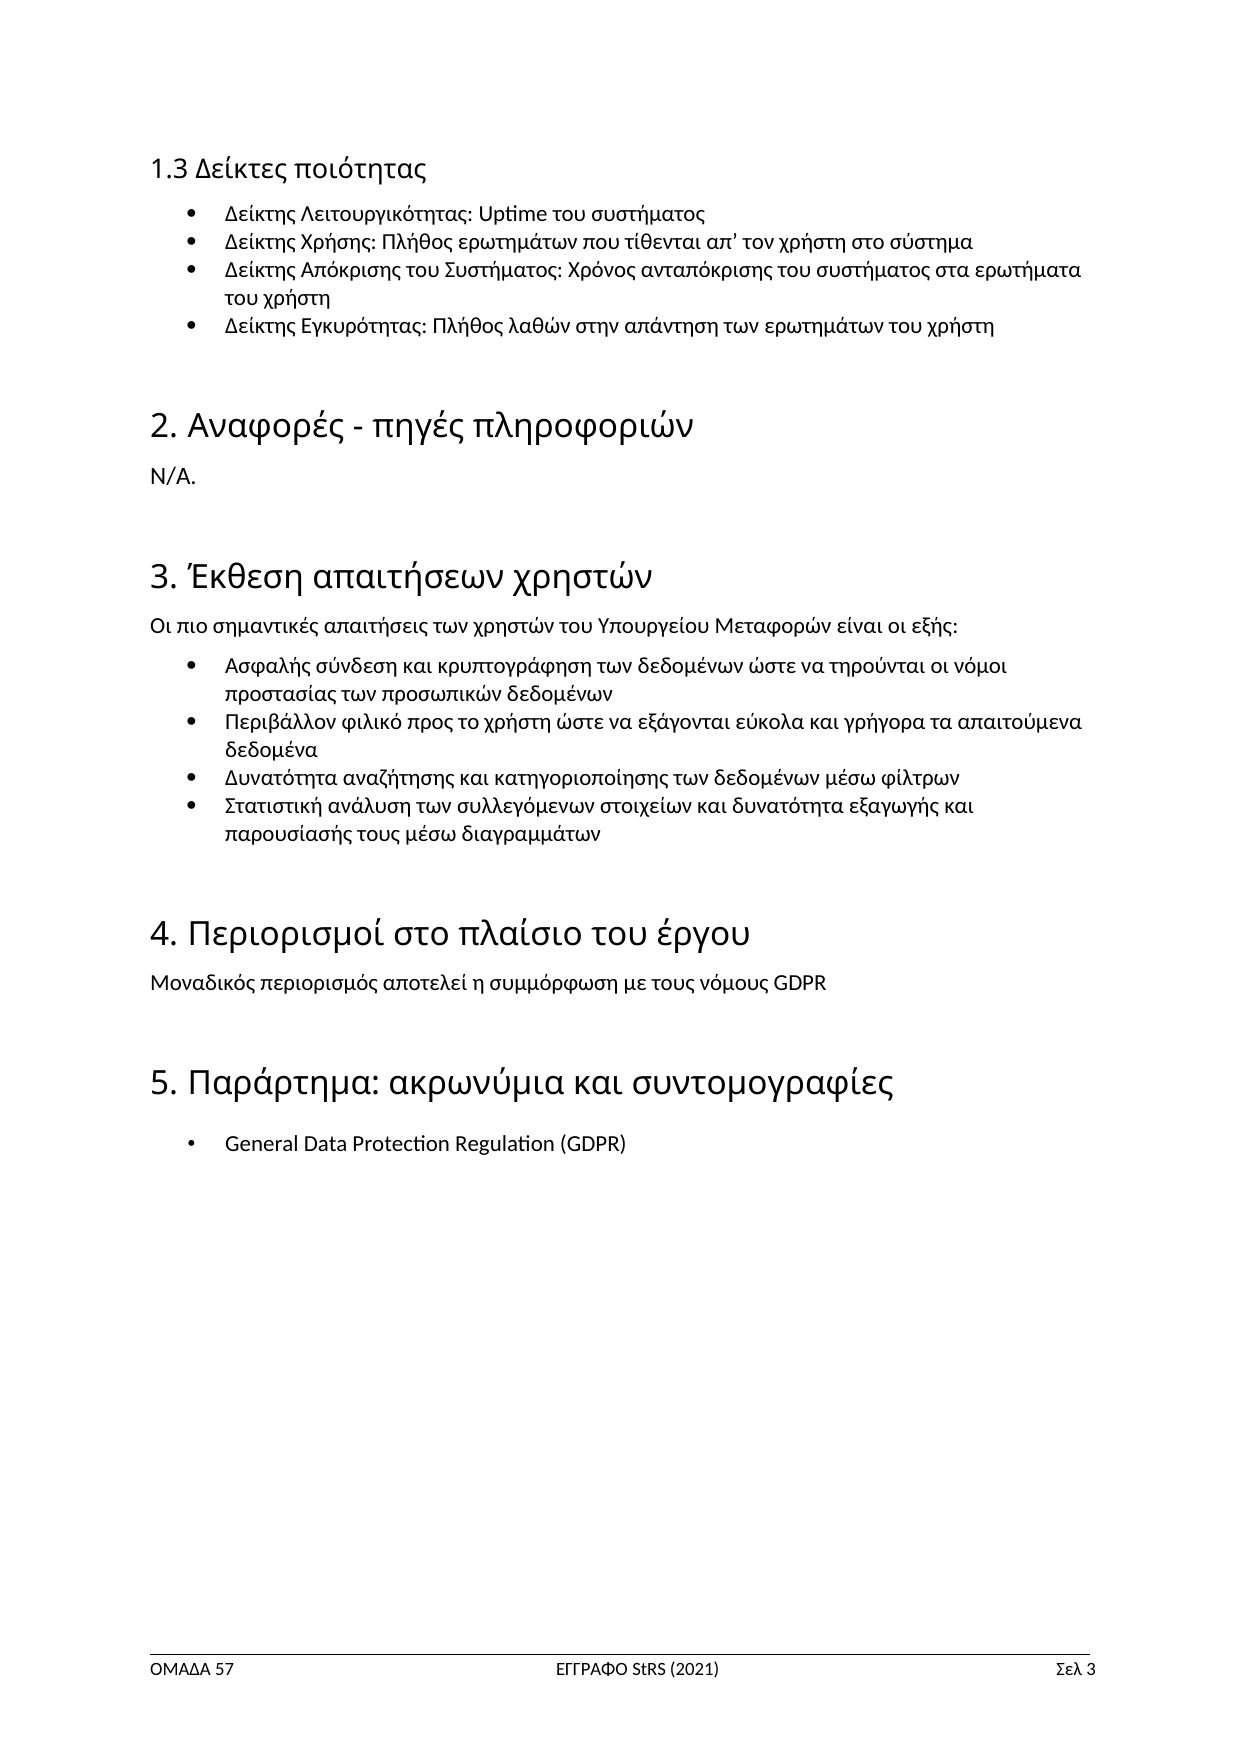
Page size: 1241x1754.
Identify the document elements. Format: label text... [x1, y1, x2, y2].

text Οι πιο σημαντικές απαιτήσεις των χρηστών του Υπουργείου Μεταφορών είναι οι εξής: [150, 611, 1090, 639]
list Περιβάλλον φιλικό προς το χρήστη ώστε να εξάγονται εύκολα και γρήγορα τα απαιτούμενα δεδομένα [187, 707, 1090, 763]
list Δείκτης Λειτουργικότητας: Uptime του συστήματος [187, 199, 1090, 227]
list Στατιστική ανάλυση των συλλεγόμενων στοιχείων και δυνατότητα εξαγωγής και παρουσίασής τους μέσω διαγραμμάτων [187, 791, 1090, 847]
list Δείκτης Εγκυρότητας: Πλήθος λαθών στην απάντηση των ερωτημάτων του χρήστη [187, 311, 1090, 339]
text N/A. [150, 460, 1090, 490]
list Δείκτης Απόκρισης του Συστήματος: Χρόνος ανταπόκρισης του συστήματος στα ερωτήματα του χρήστη [187, 255, 1090, 311]
list Δυνατότητα αναζήτησης και κατηγοριοποίησης των δεδομένων μέσω φίλτρων [187, 763, 1090, 791]
subtitle 1.3 Δείκτες ποιότητας [150, 150, 1090, 187]
text Μοναδικός περιορισμός αποτελεί η συμμόρφωση με τους νόμους GDPR [150, 968, 1090, 996]
subtitle Αναφορές - πηγές πληροφοριών [150, 402, 1090, 447]
subtitle Παράρτημα: ακρωνύμια και συντομογραφίες [150, 1058, 1090, 1104]
subtitle Περιορισμοί στο πλαίσιο του έργου [150, 910, 1090, 955]
subtitle General Data Protection Regulation (GDPR) [187, 1129, 1090, 1157]
list Ασφαλής σύνδεση και κρυπτογράφηση των δεδομένων ώστε να τηρούνται οι νόμοι προστασίας των προσωπικών δεδομένων [187, 651, 1090, 707]
subtitle Έκθεση απαιτήσεων χρηστών [150, 553, 1090, 598]
list Δείκτης Χρήσης: Πλήθος ερωτημάτων που τίθενται απ’ τον χρήστη στο σύστημα [187, 227, 1090, 255]
